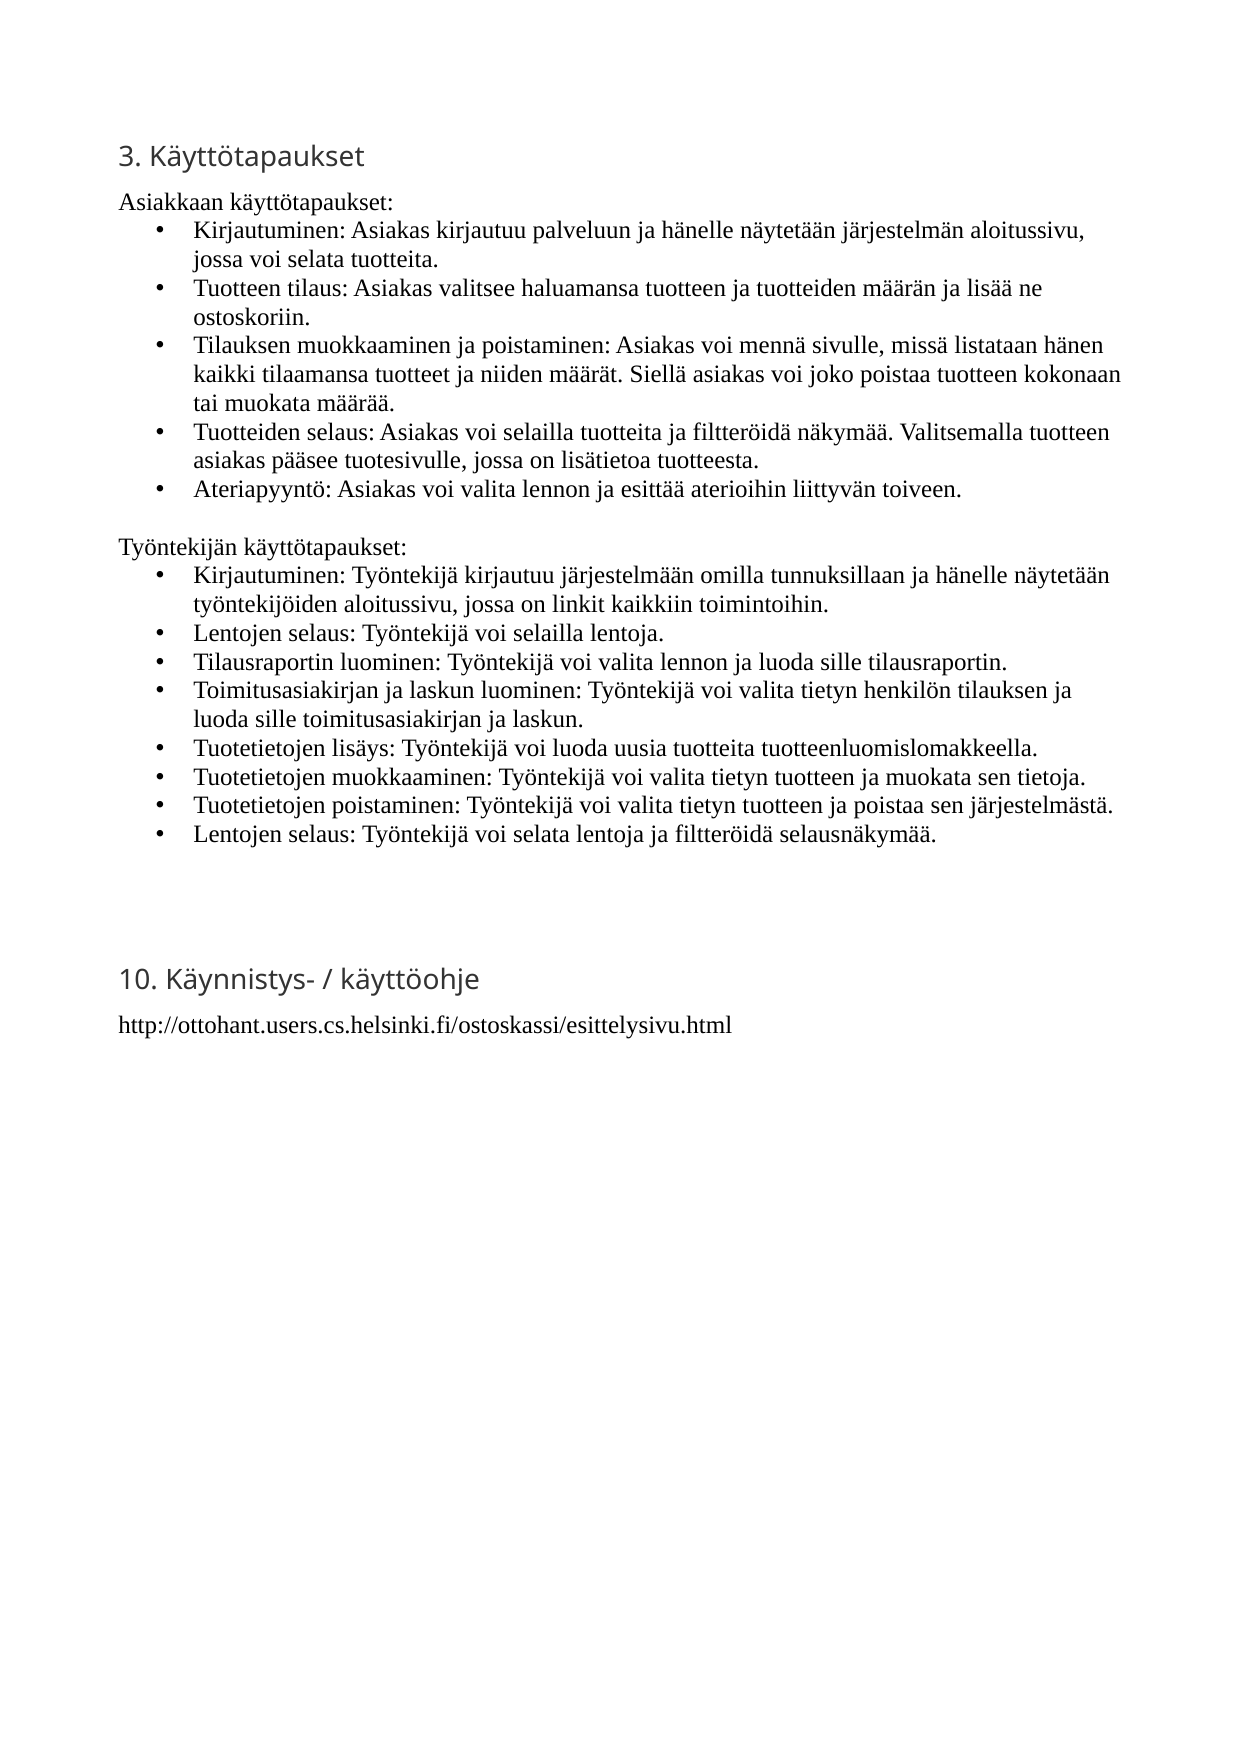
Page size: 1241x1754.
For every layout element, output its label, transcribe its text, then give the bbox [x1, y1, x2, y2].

list Tilauksen muokkaaminen ja poistaminen: Asiakas voi mennä sivulle, missä listataan hänen kaikki tilaamansa tuotteet ja niiden määrät. Siellä asiakas voi joko poistaa tuotteen kokonaan tai muokata määrää. [156, 331, 1122, 417]
list Tilausraportin luominen: Työntekijä voi valita lennon ja luoda sille tilausraportin. [156, 647, 1122, 676]
list Lentojen selaus: Työntekijä voi selailla lentoja. [156, 618, 1122, 647]
list Tuotetietojen poistaminen: Työntekijä voi valita tietyn tuotteen ja poistaa sen järjestelmästä. [156, 791, 1122, 819]
list Tuotteen tilaus: Asiakas valitsee haluamansa tuotteen ja tuotteiden määrän ja lisää ne ostoskoriin. [156, 273, 1122, 331]
text Työntekijän käyttötapaukset: [118, 532, 1122, 561]
list Toimitusasiakirjan ja laskun luominen: Työntekijä voi valita tietyn henkilön tilauksen ja luoda sille toimitusasiakirjan ja laskun. [156, 676, 1122, 733]
list Ateriapyyntö: Asiakas voi valita lennon ja esittää aterioihin liittyvän toiveen. [156, 474, 1122, 503]
list Kirjautuminen: Asiakas kirjautuu palveluun ja hänelle näytetään järjestelmän aloitussivu, jossa voi selata tuotteita. [156, 216, 1122, 273]
subtitle 3. Käyttötapaukset [118, 118, 1122, 174]
list Tuotetietojen lisäys: Työntekijä voi luoda uusia tuotteita tuotteenluomislomakkeella. [156, 733, 1122, 762]
list Tuotetietojen muokkaaminen: Työntekijä voi valita tietyn tuotteen ja muokata sen tietoja. [156, 762, 1122, 791]
list Tuotteiden selaus: Asiakas voi selailla tuotteita ja filtteröidä näkymää. Valitsemalla tuotteen asiakas pääsee tuotesivulle, jossa on lisätietoa tuotteesta. [156, 417, 1122, 474]
list Lentojen selaus: Työntekijä voi selata lentoja ja filtteröidä selausnäkymää. [156, 819, 1122, 848]
text Asiakkaan käyttötapaukset: [118, 187, 1122, 216]
subtitle 10. Käynnistys- / käyttöohje [118, 959, 1122, 998]
list Kirjautuminen: Työntekijä kirjautuu järjestelmään omilla tunnuksillaan ja hänelle näytetään työntekijöiden aloitussivu, jossa on linkit kaikkiin toimintoihin. [156, 561, 1122, 618]
text http://ottohant.users.cs.helsinki.fi/ostoskassi/esittelysivu.html [118, 1010, 1122, 1039]
